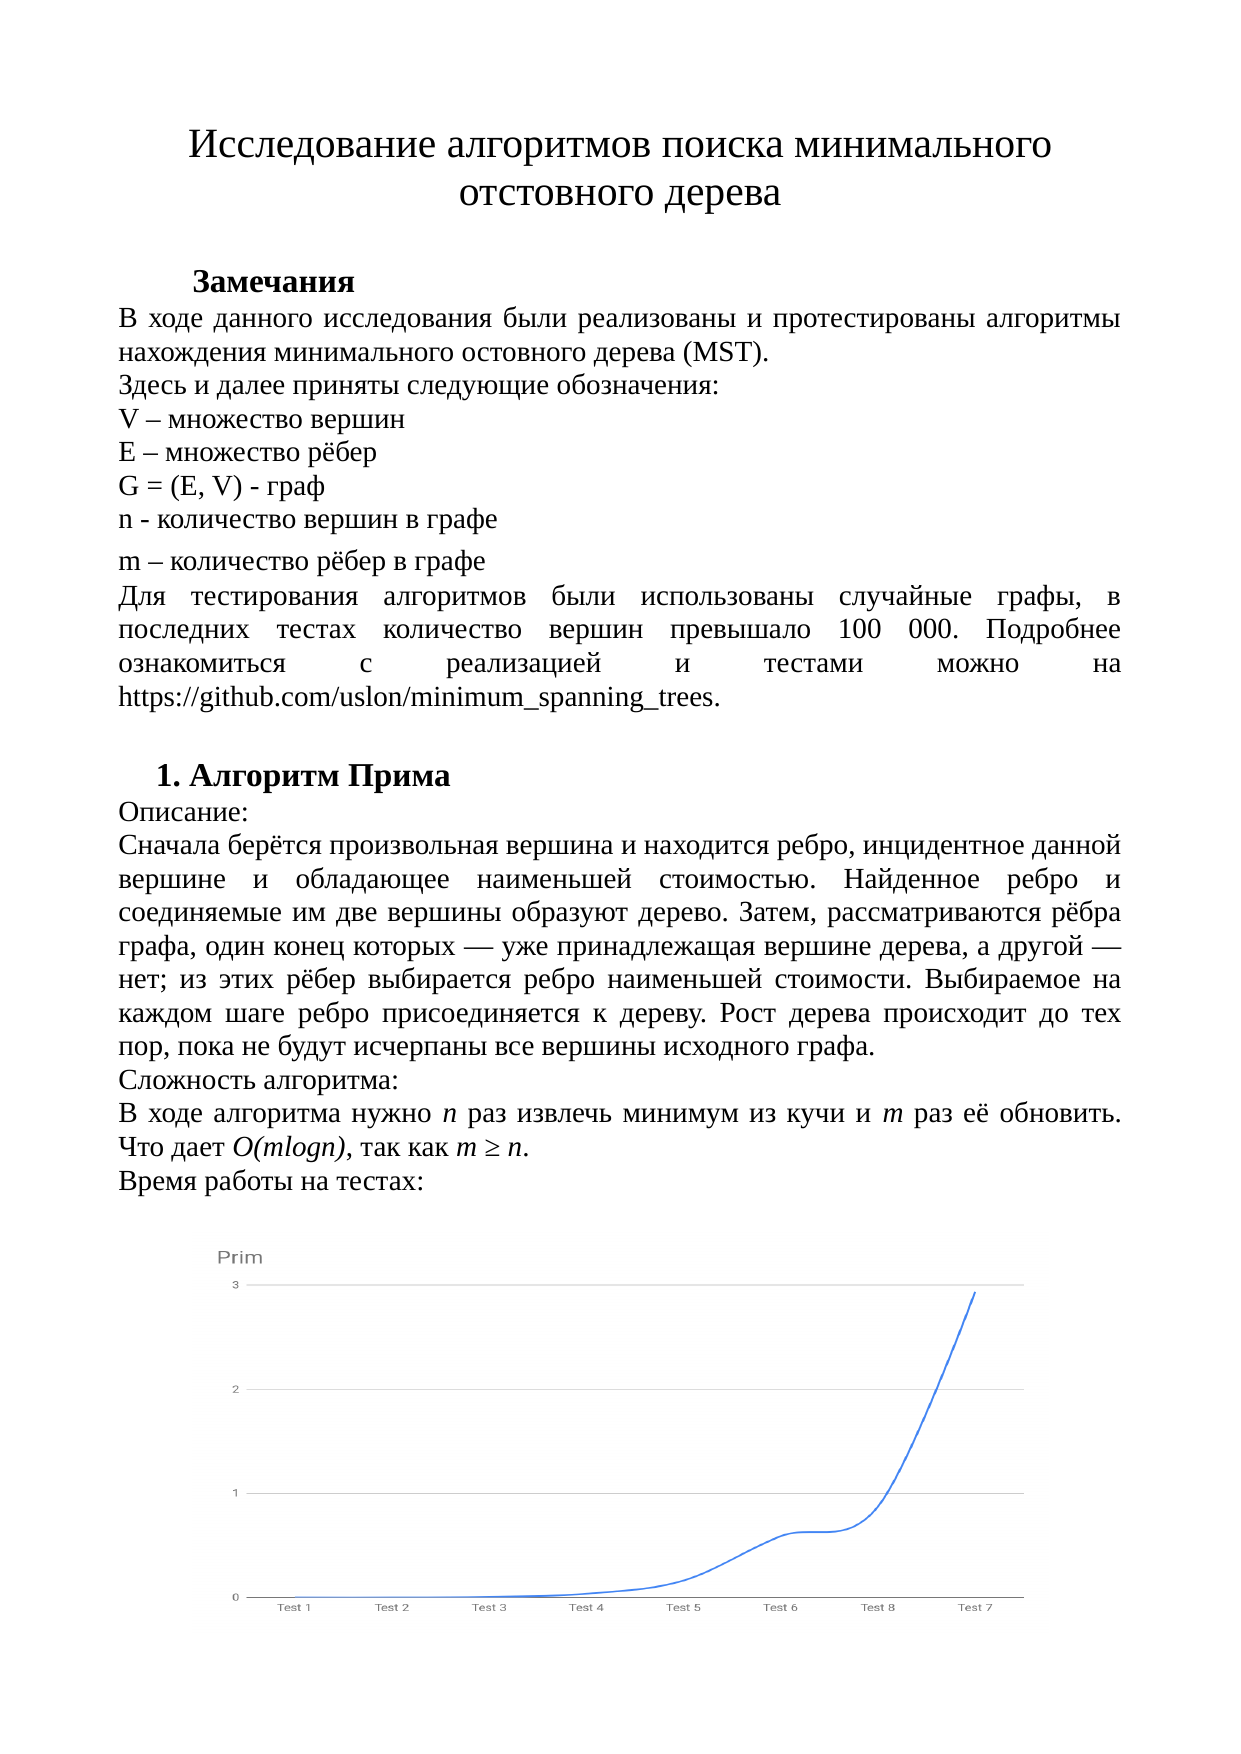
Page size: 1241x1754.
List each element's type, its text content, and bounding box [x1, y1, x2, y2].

text В ходе данного исследования были реализованы и протестированы алгоритмы нахождения минимального остовного дерева (MST). [118, 300, 1122, 367]
text Сначала берётся произвольная вершина и находится ребро, инцидентное данной вершине и обладающее наименьшей стоимостью. Найденное ребро и соединяемые им две вершины образуют дерево. Затем, рассматриваются рёбра графа, один конец которых — уже принадлежащая вершине дерева, а другой — нет; из этих рёбер выбирается ребро наименьшей стоимости. Выбираемое на каждом шаге ребро присоединяется к дереву. Рост дерева происходит до тех пор, пока не будут исчерпаны все вершины исходного графа. [118, 827, 1122, 1062]
text n - количество вершин в графе [118, 501, 1122, 535]
text E – множество рёбер [118, 434, 1122, 468]
picture [191, 1229, 1049, 1633]
text Сложность алгоритма: [118, 1062, 1122, 1096]
text Здесь и далее приняты следующие обозначения: [118, 367, 1122, 401]
text В ходе алгоритма нужно n раз извлечь минимум из кучи и m раз её обновить. Что дает O(mlogn), так как m ≥ n. [118, 1096, 1122, 1163]
text m – количество рёбер в графе [118, 535, 1122, 578]
text Время работы на тестах: [118, 1163, 1122, 1196]
text Исследование алгоритмов поиска минимального отстовного дерева [118, 118, 1122, 214]
list 1. Алгоритм Прима [118, 755, 1122, 794]
text G = (E, V) - граф [118, 468, 1122, 501]
text Для тестирования алгоритмов были использованы случайные графы, в последних тестах количество вершин превышало 100 000. Подробнее ознакомиться с реализацией и тестами можно на https://github.com/uslon/minimum_spanning_trees. [118, 578, 1122, 712]
text Описание: [118, 794, 1122, 827]
text Замечания [118, 257, 1122, 300]
text V – множество вершин [118, 401, 1122, 434]
